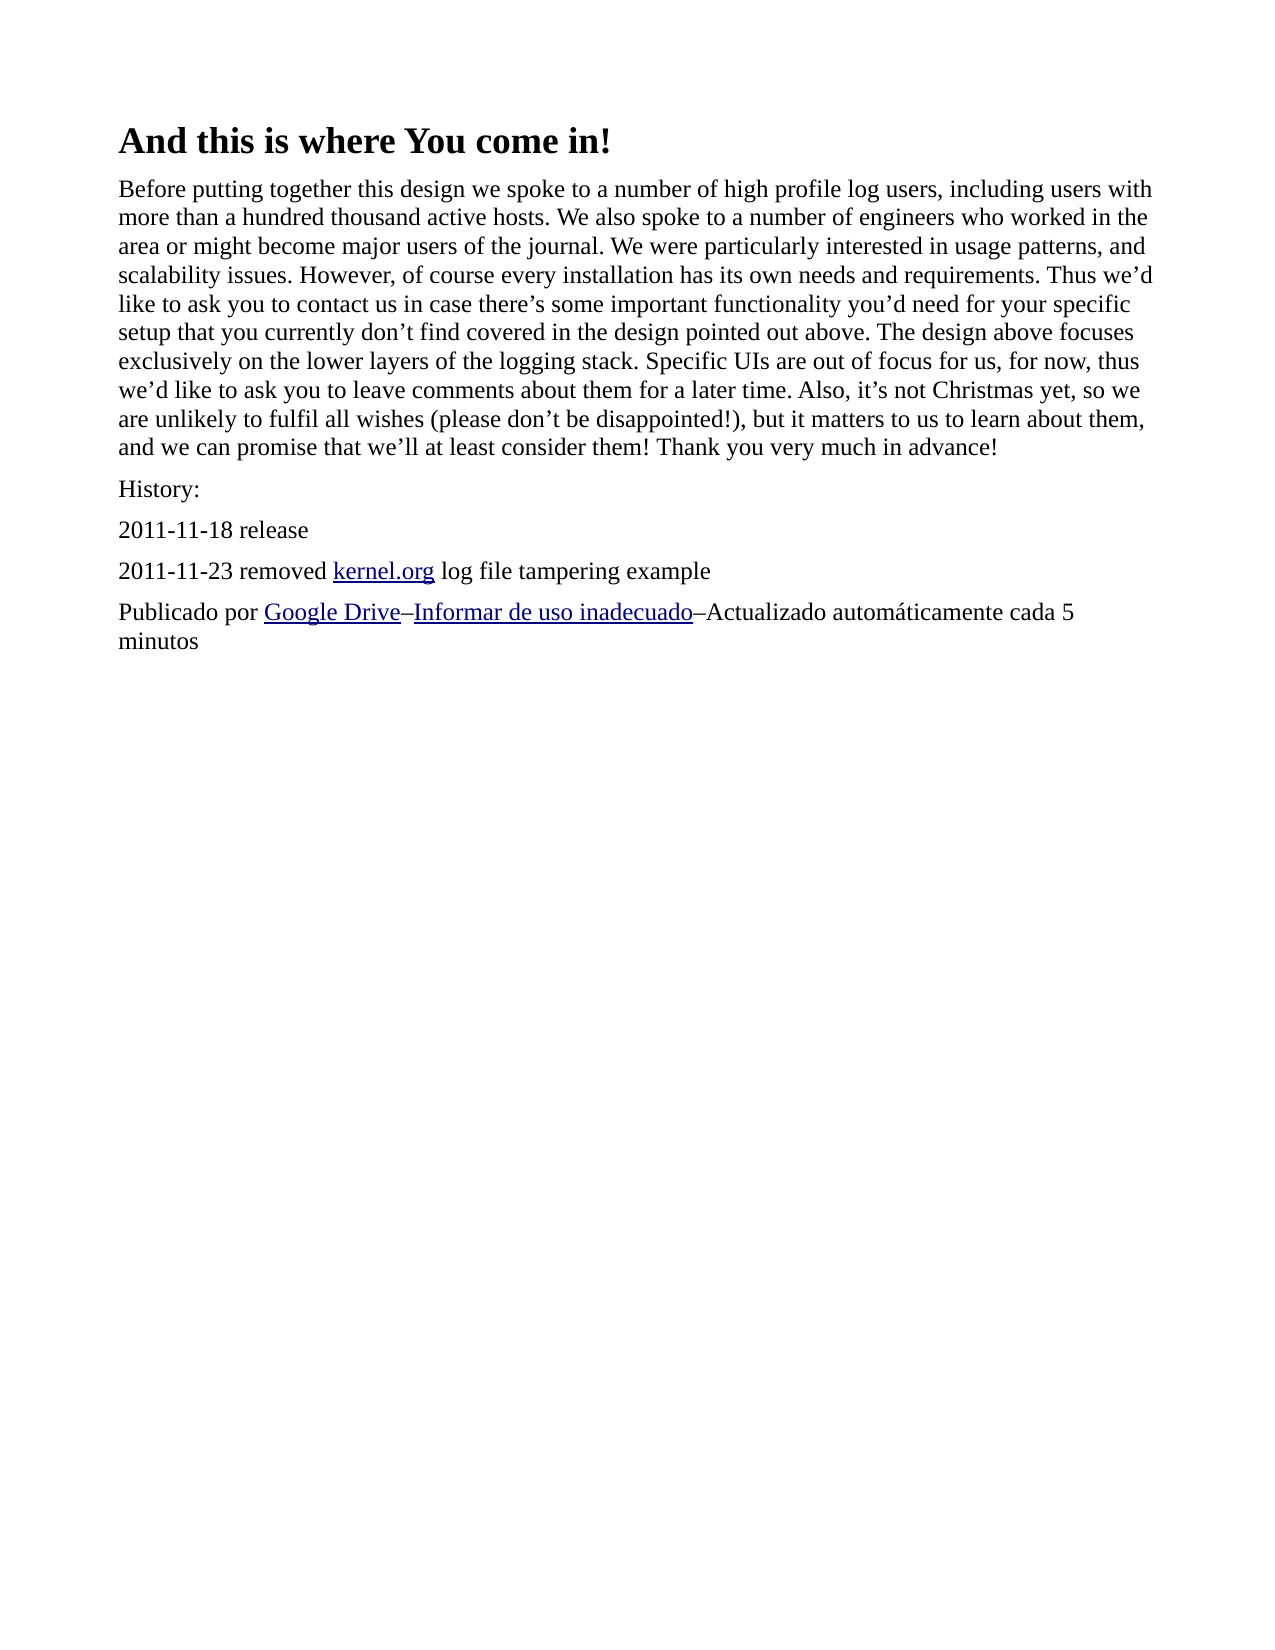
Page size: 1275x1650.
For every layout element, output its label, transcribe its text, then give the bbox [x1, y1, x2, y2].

text Before putting together this design we spoke to a number of high profile log users, including users with more than a hundred thousand active hosts. We also spoke to a number of engineers who worked in the area or might become major users of the journal. We were particularly interested in usage patterns, and scalability issues. However, of course every installation has its own needs and requirements. Thus we’d like to ask you to contact us in case there’s some important functionality you’d need for your specific setup that you currently don’t find covered in the design pointed out above. The design above focuses exclusively on the lower layers of the logging stack. Specific UIs are out of focus for us, for now, thus we’d like to ask you to leave comments about them for a later time. Also, it’s not Christmas yet, so we are unlikely to fulfil all wishes (please don’t be disappointed!), but it matters to us to learn about them, and we can promise that we’ll at least consider them! Thank you very much in advance! [118, 174, 1157, 461]
text 2011-11-18 release [118, 515, 1157, 544]
subtitle And this is where You come in! [118, 118, 1157, 161]
text History: [118, 474, 1157, 502]
text Publicado por Google Drive–Informar de uso inadecuado–Actualizado automáticamente cada 5 minutos [118, 597, 1157, 655]
text 2011-11-23 removed kernel.org log file tampering example [118, 556, 1157, 585]
